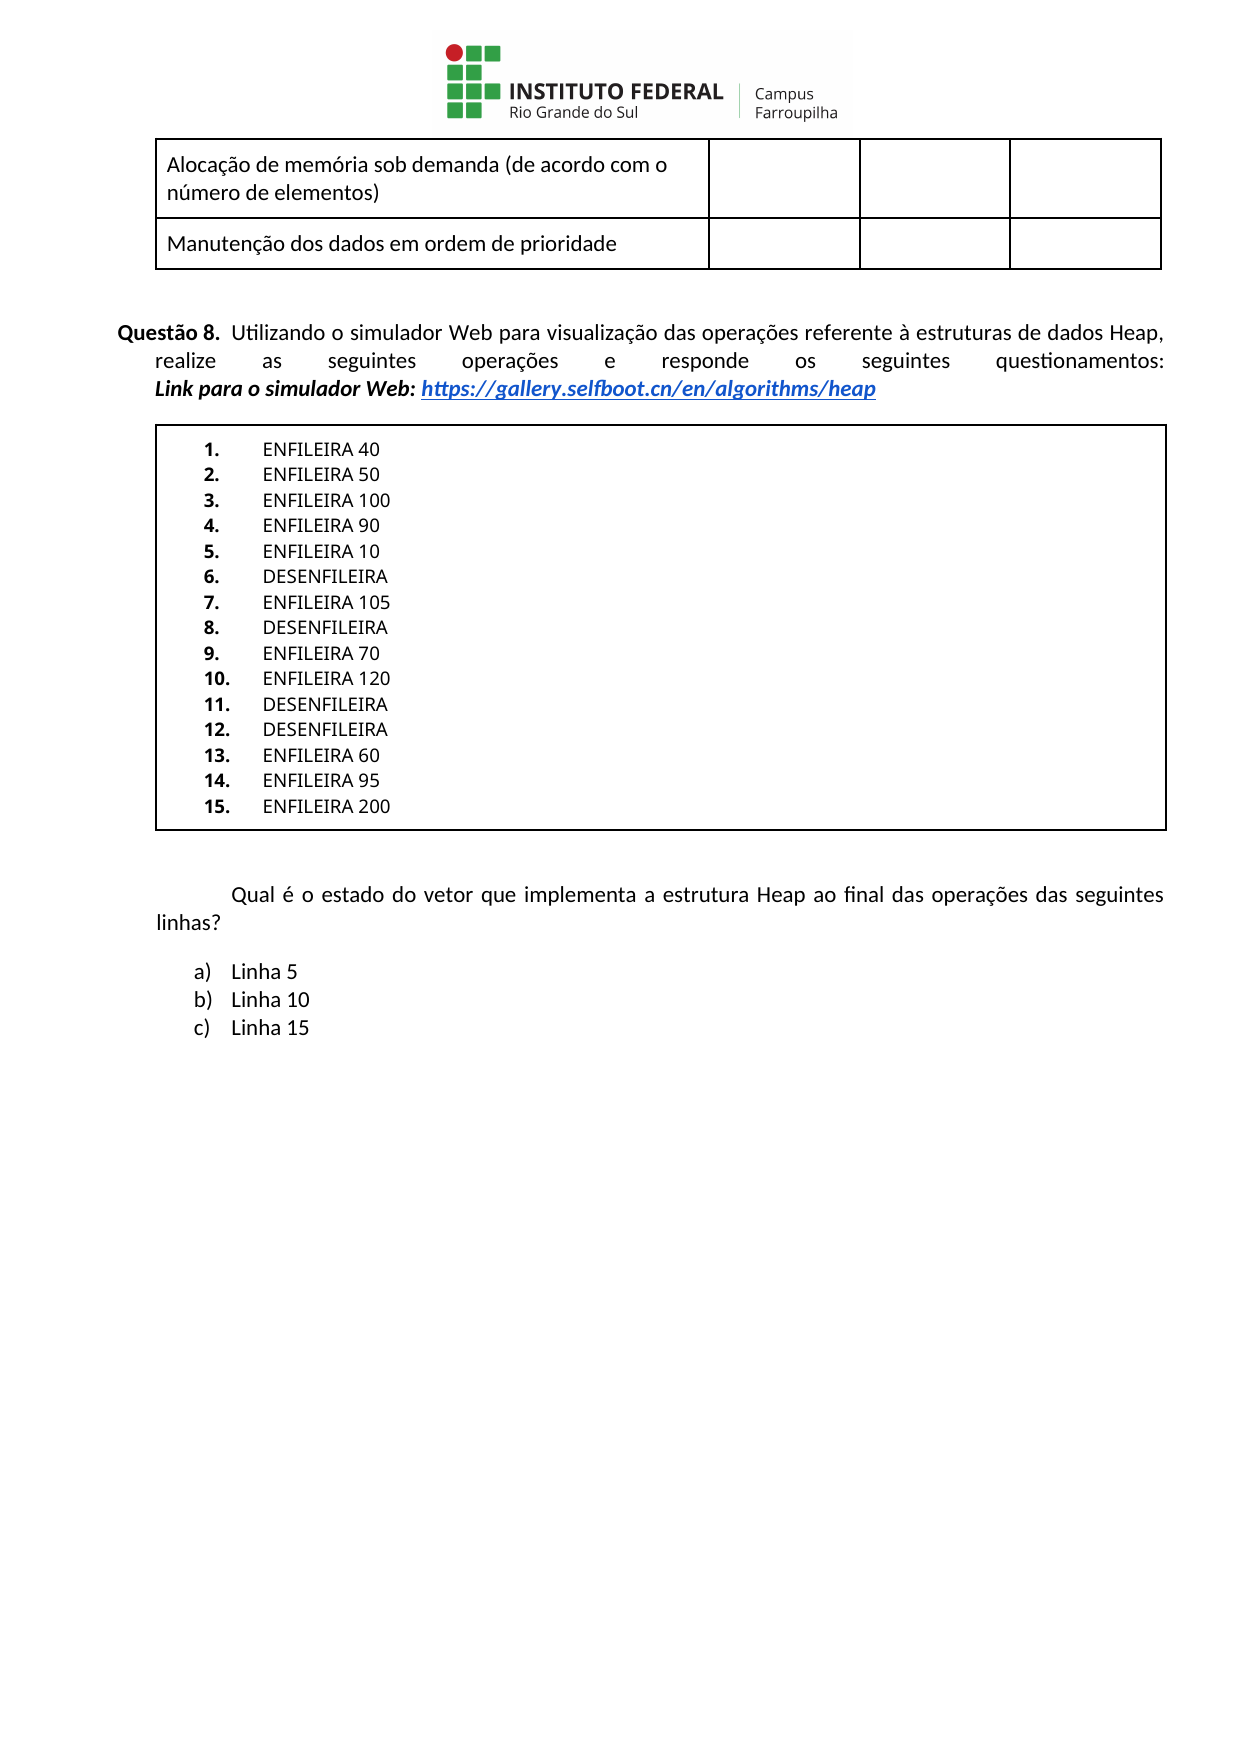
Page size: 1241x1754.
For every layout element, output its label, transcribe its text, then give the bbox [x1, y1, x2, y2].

table_cell [861, 219, 1009, 268]
table_cell Manutenção dos dados em ordem de prioridade [157, 219, 708, 268]
table_cell [861, 140, 1009, 217]
text Qual é o estado do vetor que implementa a estrutura Heap ao final das operações das seguintes linhas? [156, 880, 1166, 936]
table_cell Alocação de memória sob demanda (de acordo com o número de elementos) [157, 140, 708, 217]
table_header ENFILEIRA 40 ENFILEIRA 50 ENFILEIRA 100 ENFILEIRA 90 ENFILEIRA 10 DESENFILEIRA ENFILEIRA 105 DESENFILEIRA ENFILEIRA 70 ENFILEIRA 120 DESENFILEIRA DESENFILEIRA ENFILEIRA 60 ENFILEIRA 95 ENFILEIRA 200 [157, 426, 1165, 829]
table_cell [1011, 219, 1160, 268]
list Linha 15 [194, 1013, 1166, 1041]
table_cell [1011, 140, 1160, 217]
picture [431, 30, 853, 138]
list Linha 5 [194, 957, 1166, 985]
list Utilizando o simulador Web para visualização das operações referente à estruturas de dados Heap, realize as seguintes operações e responde os seguintes questionamentos: Link para o simulador Web: https://gallery.selfboot.cn/en/algorithms/heap [117, 318, 1166, 403]
table_cell [710, 219, 859, 268]
table_cell [710, 140, 859, 217]
list Linha 10 [194, 985, 1166, 1013]
